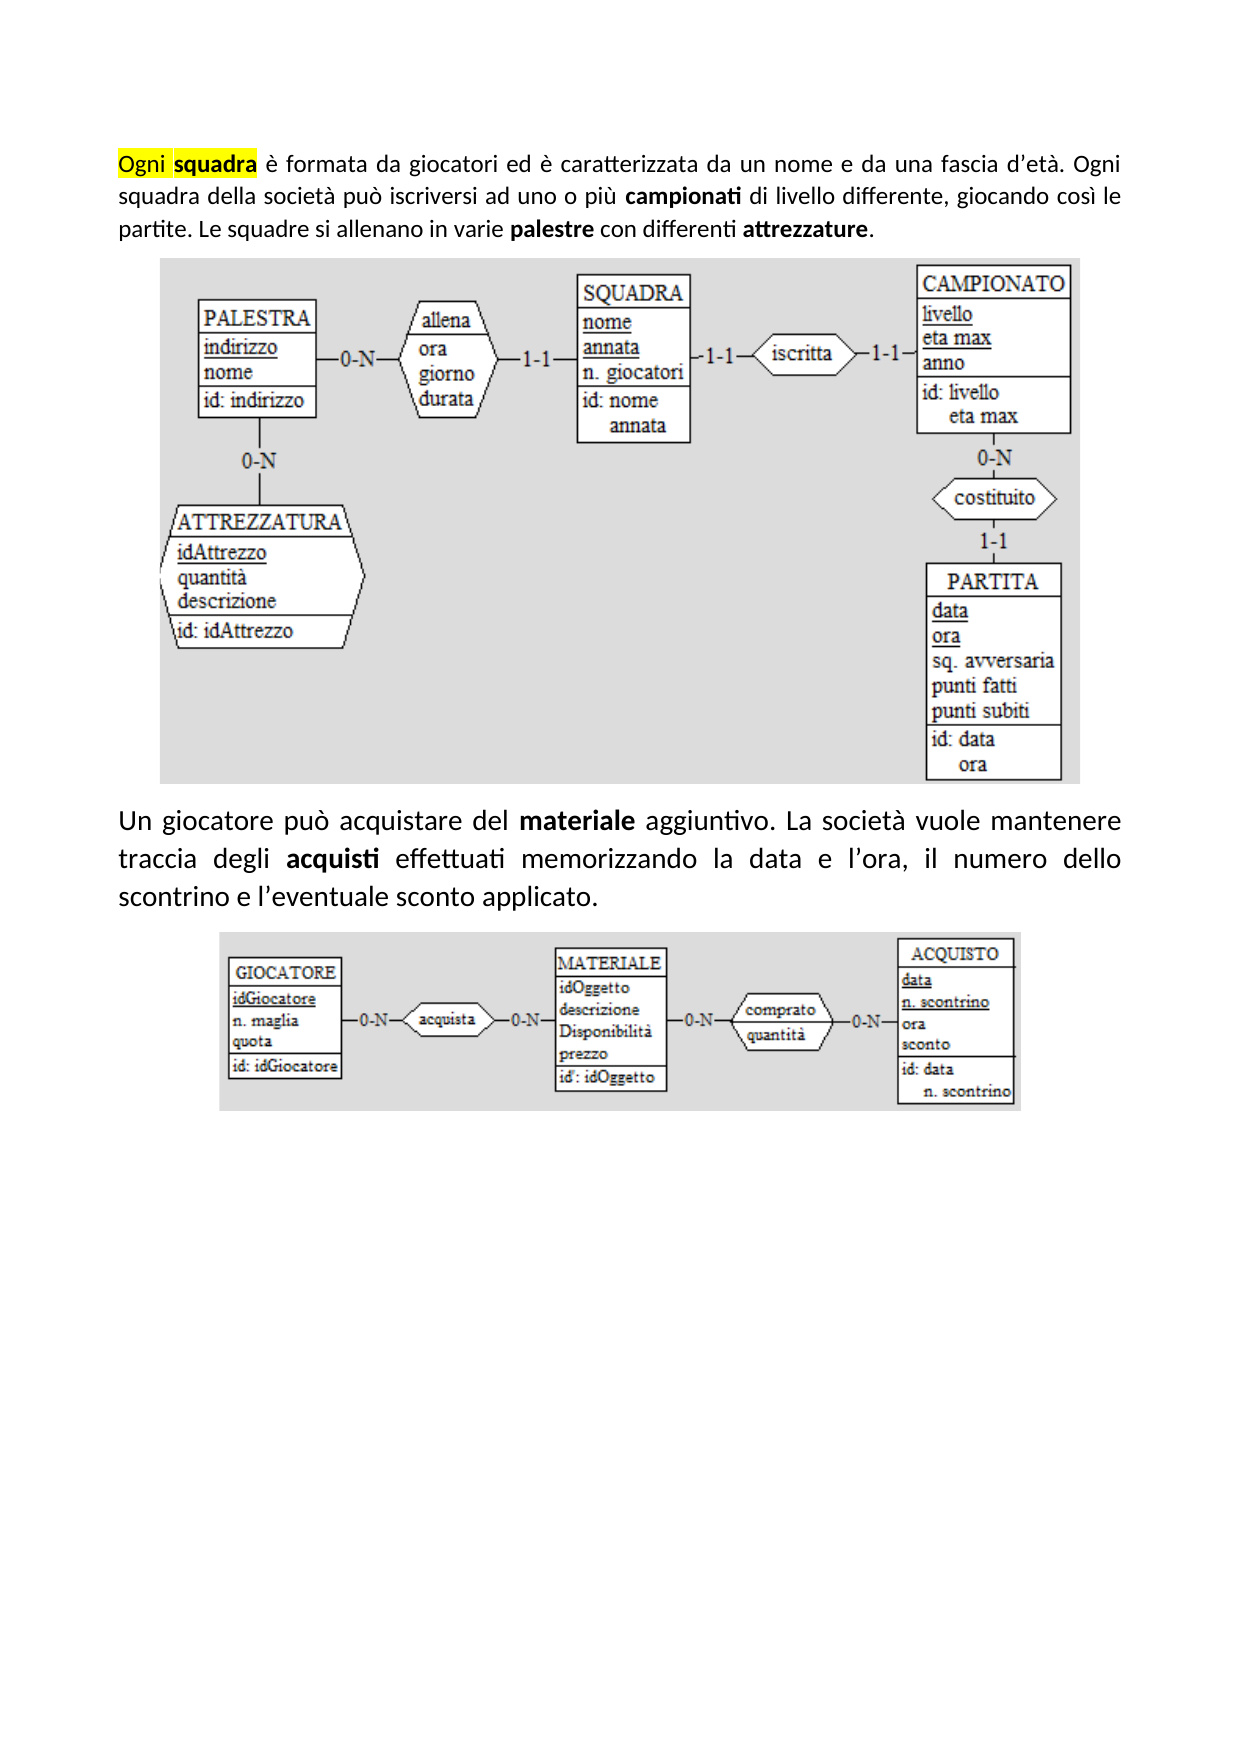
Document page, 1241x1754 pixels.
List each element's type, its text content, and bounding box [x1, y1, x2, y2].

text Un giocatore può acquistare del materiale aggiuntivo. La società vuole mantenere traccia degli acquisti effettuati memorizzando la data e l’ora, il numero dello scontrino e l’eventuale sconto applicato. [118, 802, 1122, 913]
text Ogni squadra è formata da giocatori ed è caratterizzata da un nome e da una fascia d’età. Ogni squadra della società può iscriversi ad uno o più campionati di livello differente, giocando così le partite. Le squadre si allenano in varie palestre con differenti attrezzature. [118, 148, 1122, 243]
